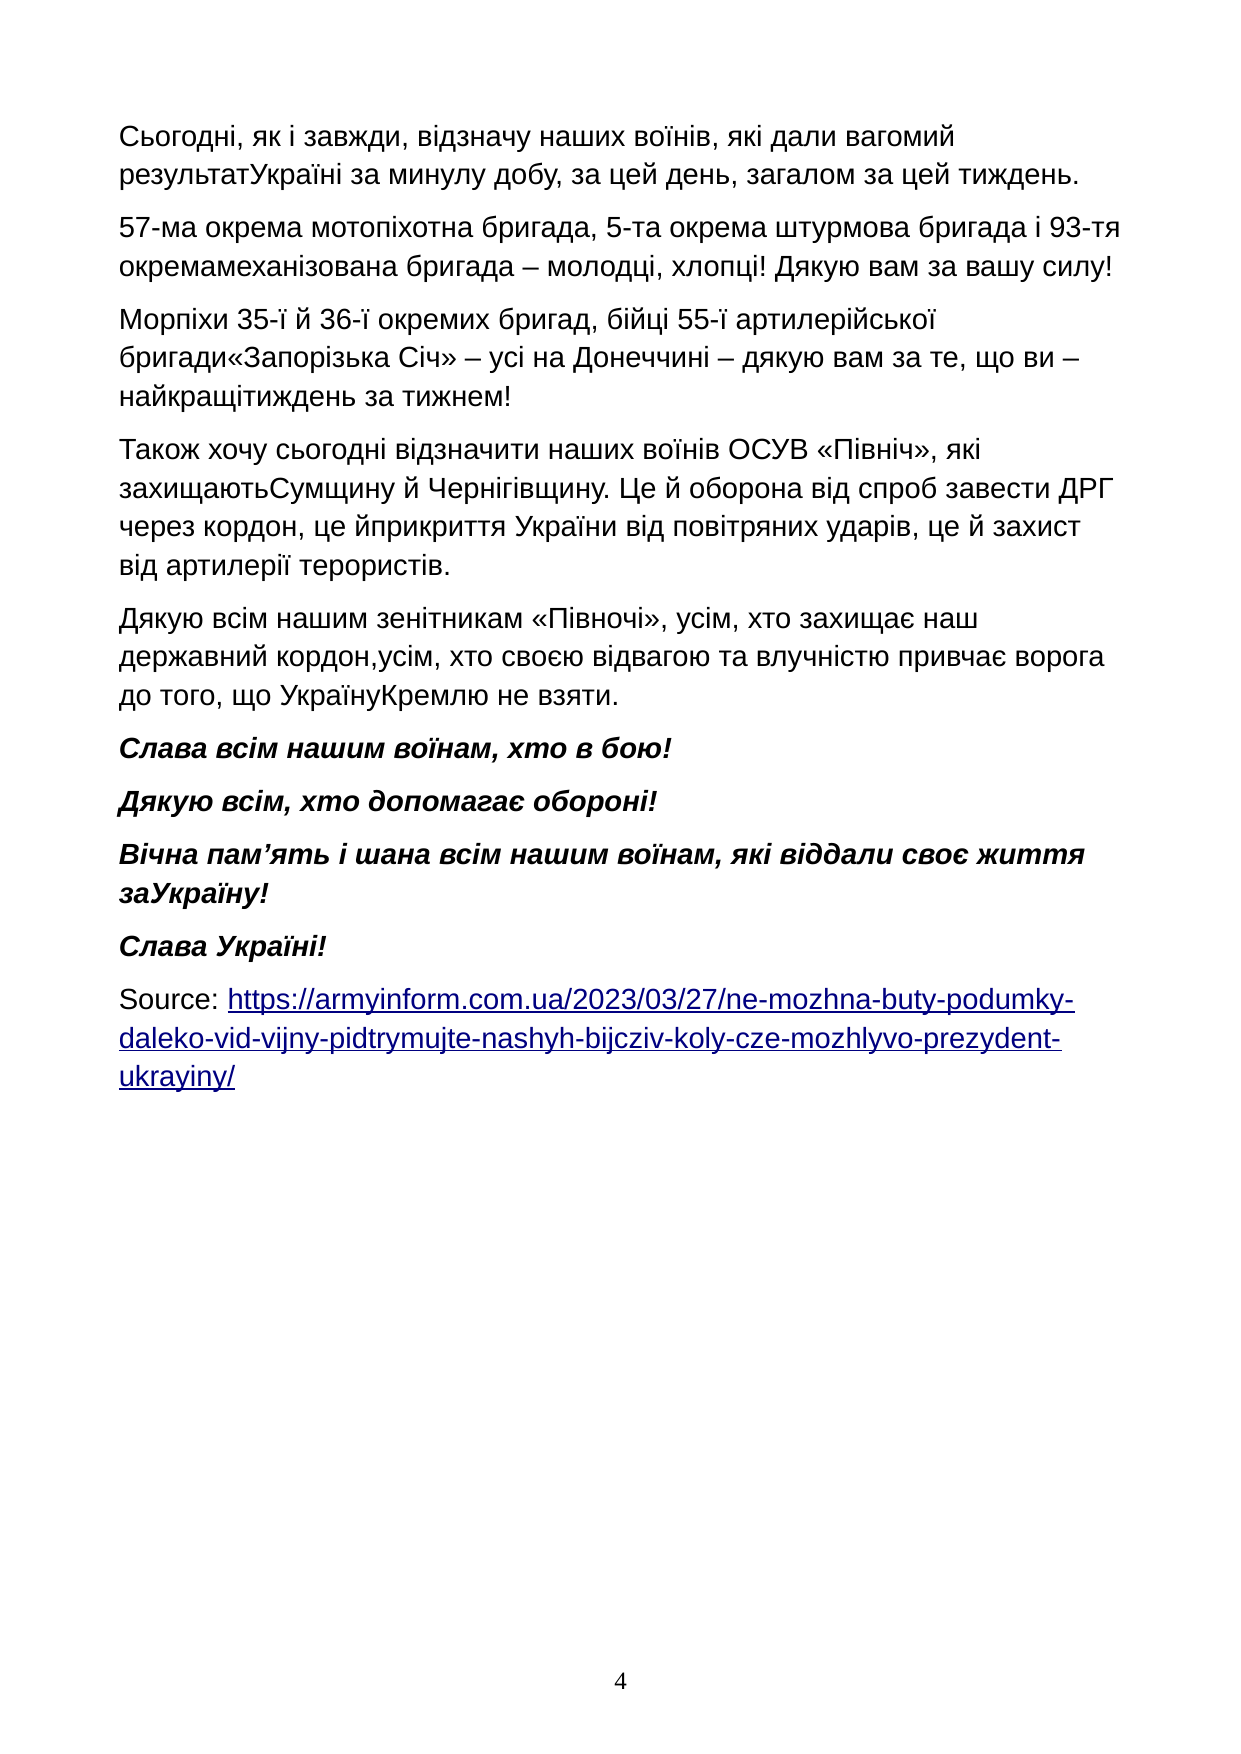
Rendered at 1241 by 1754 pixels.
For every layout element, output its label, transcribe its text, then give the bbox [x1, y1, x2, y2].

text Дякую всім нашим зенітникам «Півночі», усім, хто захищає наш державний кордон,усім, хто своєю відвагою та влучністю привчає ворога до того, що УкраїнуКремлю не взяти. [118, 601, 1122, 711]
text Сьогодні, як і завжди, відзначу наших воїнів, які дали вагомий результатУкраїні за минулу добу, за цей день, загалом за цей тиждень. [118, 118, 1122, 191]
text 57-ма окрема мотопіхотна бригада, 5-та окрема штурмова бригада і 93-тя окремамеханізована бригада – молодці, хлопці! Дякую вам за вашу силу! [118, 210, 1122, 282]
text Слава Україні! [118, 929, 1122, 962]
text Слава всім нашим воїнам, хто в бою! [118, 731, 1122, 764]
text Вічна пам’ять і шана всім нашим воїнам, які віддали своє життя заУкраїну! [118, 837, 1122, 909]
text Source: https://armyinform.com.ua/2023/03/27/ne-mozhna-buty-podumky-daleko-vid-vijny-pidtrymujte-nashyh-bijcziv-koly-cze-mozhlyvo-prezydent-ukrayiny/ [118, 982, 1122, 1093]
text Дякую всім, хто допомагає обороні! [118, 784, 1122, 818]
text Також хочу сьогодні відзначити наших воїнів ОСУВ «Північ», які захищаютьСумщину й Чернігівщину. Це й оборона від спроб завести ДРГ через кордон, це йприкриття України від повітряних ударів, це й захист від артилерії терористів. [118, 432, 1122, 581]
text Морпіхи 35-ї й 36-ї окремих бригад, бійці 55-ї артилерійської бригади«Запорізька Січ» – усі на Донеччині – дякую вам за те, що ви – найкращітиждень за тижнем! [118, 302, 1122, 412]
